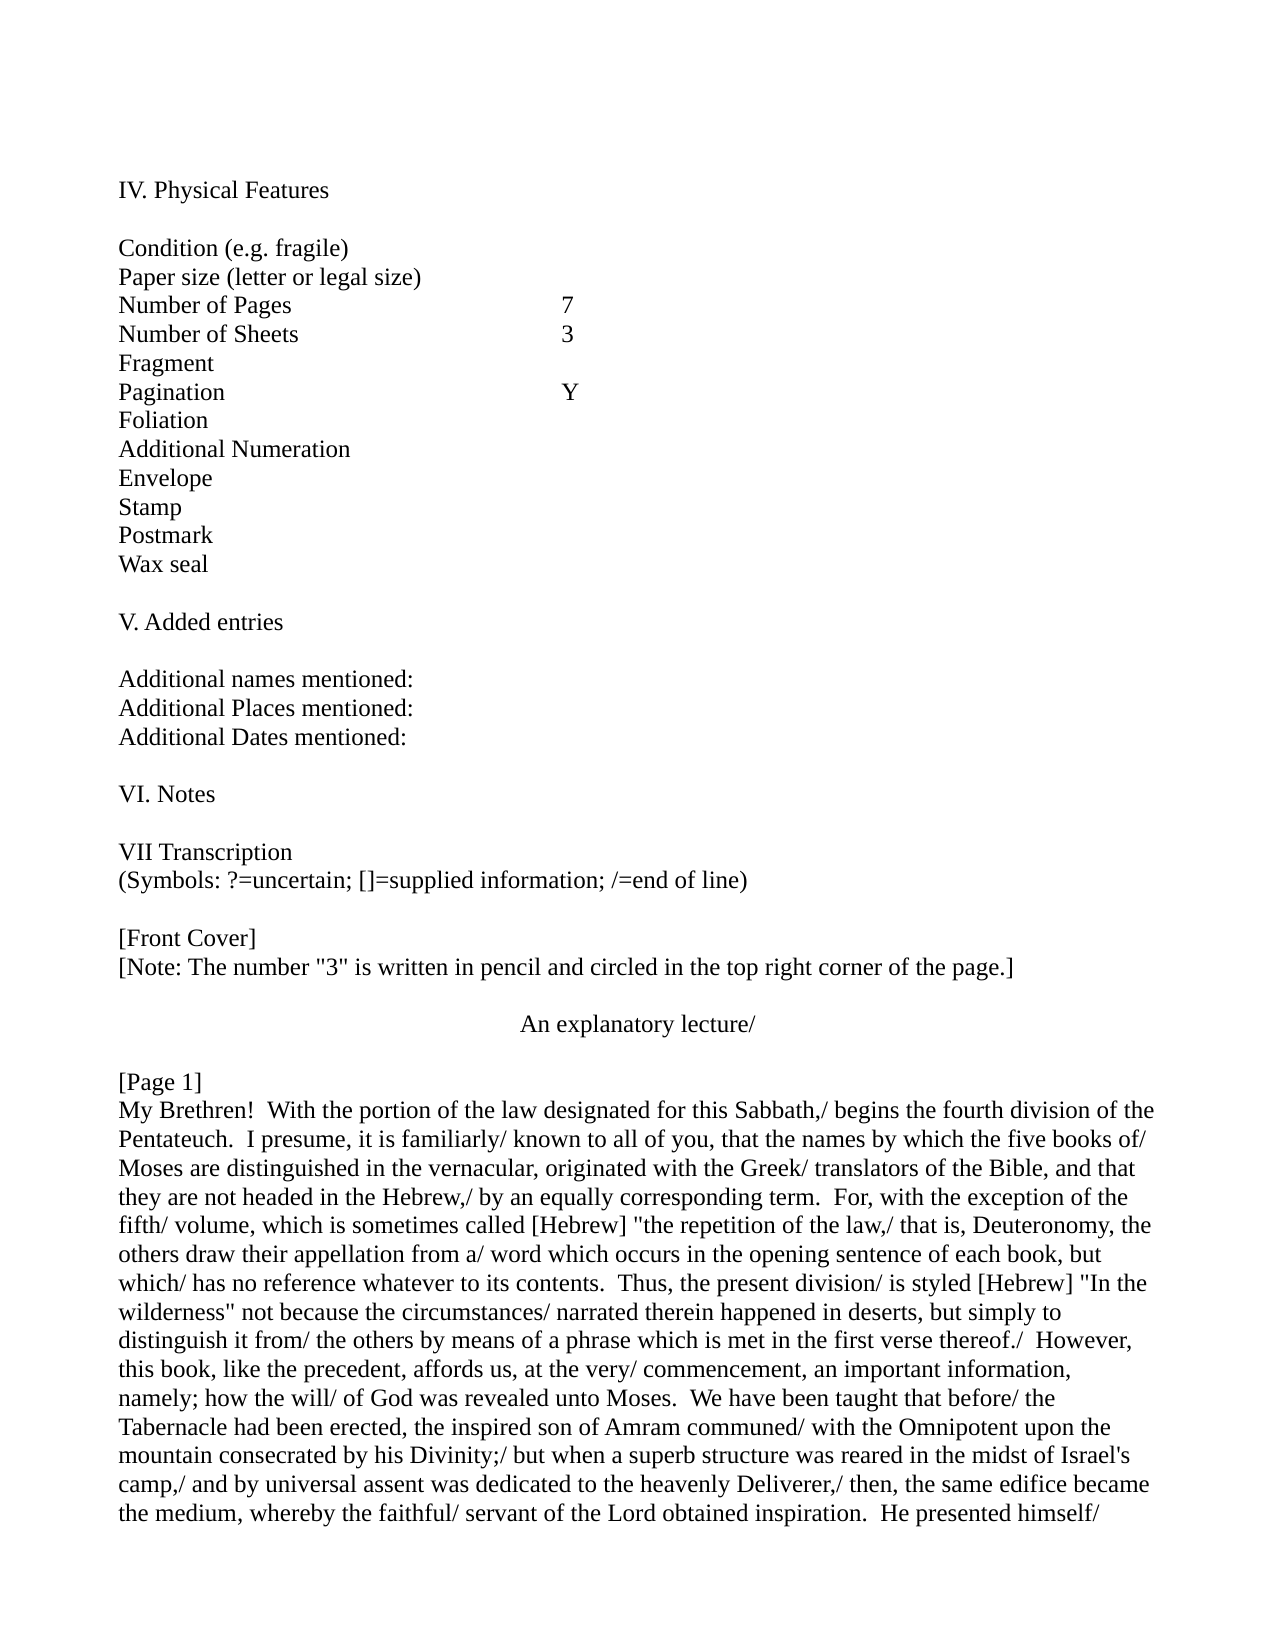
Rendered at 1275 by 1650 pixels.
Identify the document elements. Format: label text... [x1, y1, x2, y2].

text Pagination Y [118, 377, 1157, 406]
text V. Added entries [118, 607, 1157, 636]
text Number of Pages 7 [118, 291, 1157, 319]
text IV. Physical Features [118, 176, 1157, 204]
text Stamp [118, 492, 1157, 521]
text My Brethren! With the portion of the law designated for this Sabbath,/ begins the fourth division of the Pentateuch. I presume, it is familiarly/ known to all of you, that the names by which the five books of/ Moses are distinguished in the vernacular, originated with the Greek/ translators of the Bible, and that they are not headed in the Hebrew,/ by an equally corresponding term. For, with the exception of the fifth/ volume, which is sometimes called [Hebrew] "the repetition of the law,/ that is, Deuteronomy, the others draw their appellation from a/ word which occurs in the opening sentence of each book, but which/ has no reference whatever to its contents. Thus, the present division/ is styled [Hebrew] "In the wilderness" not because the circumstances/ narrated therein happened in deserts, but simply to distinguish it from/ the others by means of a phrase which is met in the first verse thereof./ However, this book, like the precedent, affords us, at the very/ commencement, an important information, namely; how the will/ of God was revealed unto Moses. We have been taught that before/ the Tabernacle had been erected, the inspired son of Amram communed/ with the Omnipotent upon the mountain consecrated by his Divinity;/ but when a superb structure was reared in the midst of Israel's camp,/ and by universal assent was dedicated to the heavenly Deliverer,/ then, the same edifice became the medium, whereby the faithful/ servant of the Lord obtained inspiration. He presented himself/ [118, 1096, 1157, 1527]
text An explanatory lecture/ [118, 1009, 1157, 1038]
text [Note: The number "3" is written in pencil and circled in the top right corner of the page.] [118, 952, 1157, 981]
text Condition (e.g. fragile) [118, 233, 1157, 262]
text Foliation [118, 406, 1157, 434]
text Additional Dates mentioned: [118, 722, 1157, 751]
text [Page 1] [118, 1067, 1157, 1096]
text VI. Notes [118, 779, 1157, 808]
text Additional Places mentioned: [118, 693, 1157, 722]
text Paper size (letter or legal size) [118, 262, 1157, 291]
text VII Transcription [118, 837, 1157, 866]
text Wax seal [118, 549, 1157, 578]
text Additional names mentioned: [118, 664, 1157, 693]
text Postma rk [118, 521, 1157, 549]
text Additional Numeration [118, 434, 1157, 463]
text Number of Sheets 3 [118, 319, 1157, 348]
text Fragment [118, 348, 1157, 377]
text [Front Cover] [118, 923, 1157, 952]
text (Symbols: ?=uncertain; []=supplied information; /=end of line) [118, 866, 1157, 894]
text Envelope [118, 463, 1157, 492]
